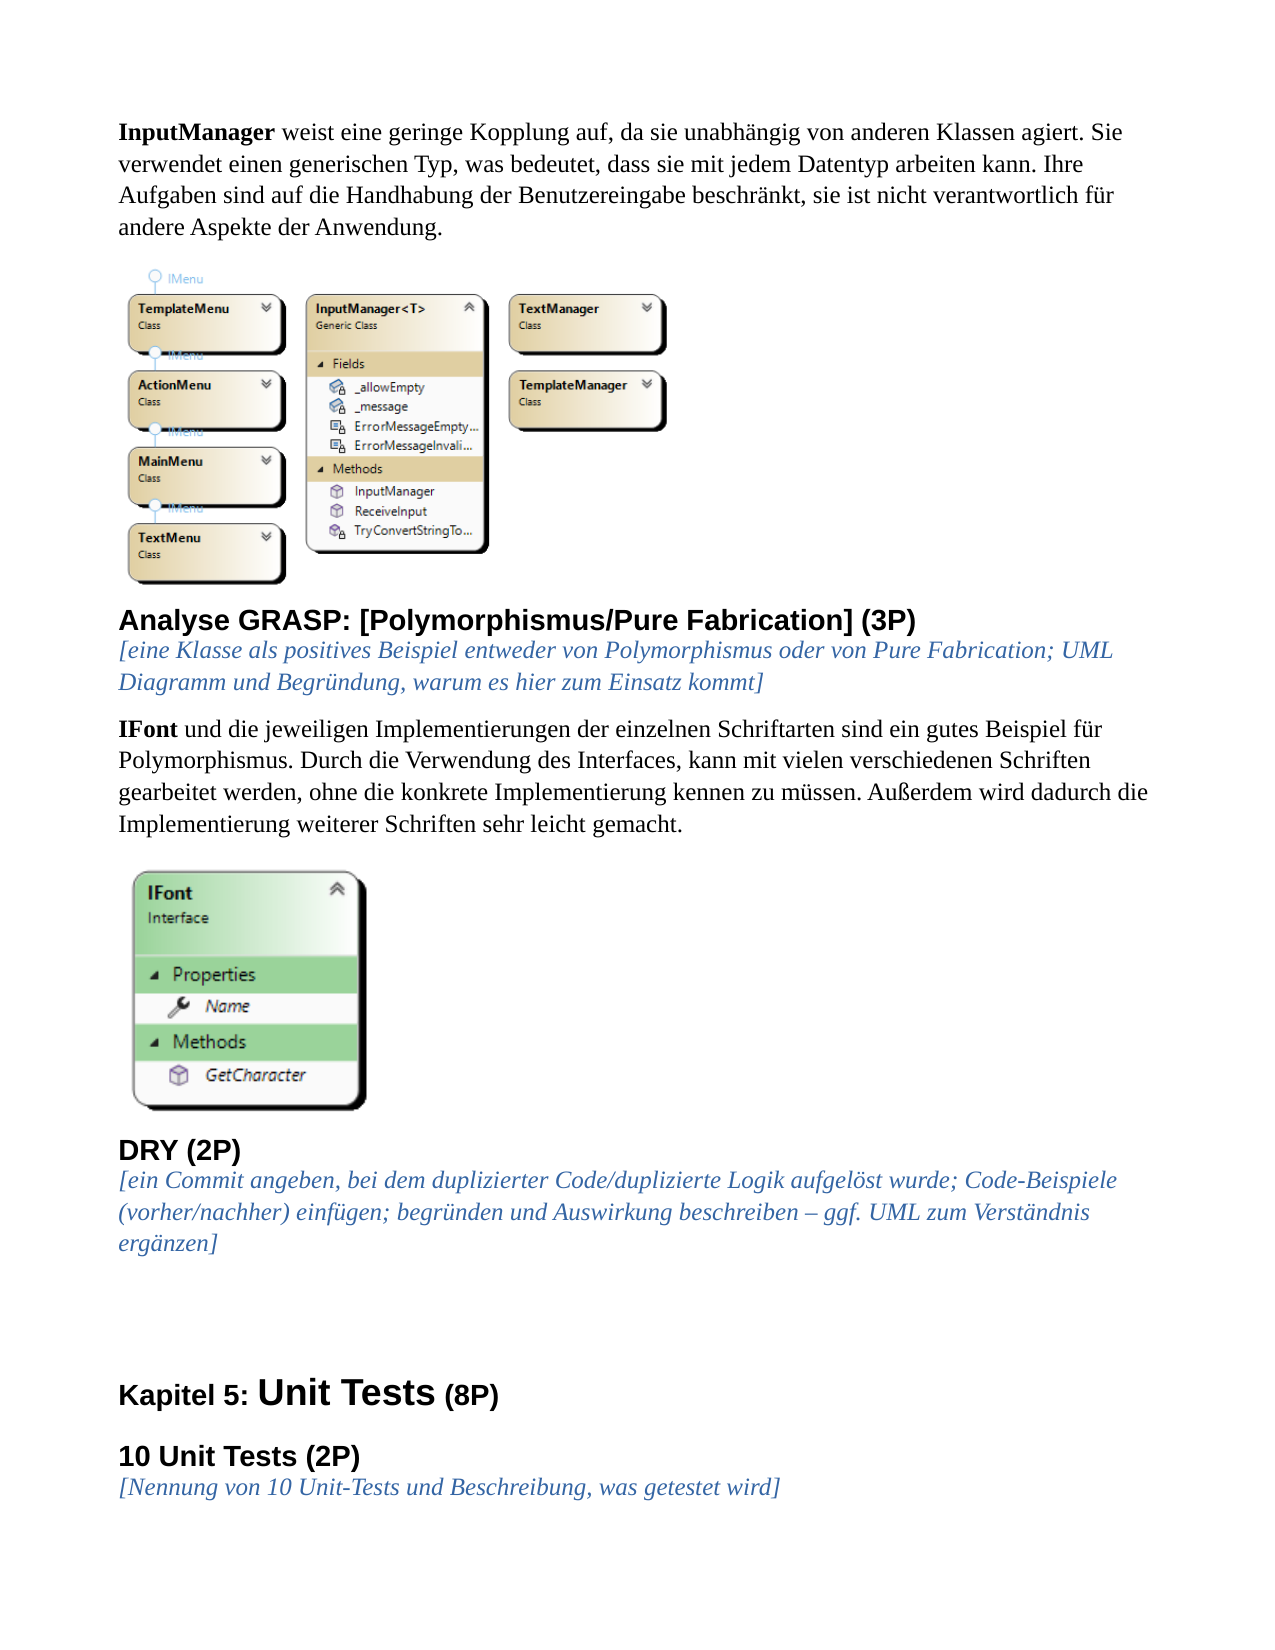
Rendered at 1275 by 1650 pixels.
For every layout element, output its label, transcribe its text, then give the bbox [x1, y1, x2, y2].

text Kapitel 5: Unit Tests (8P) [118, 1371, 1157, 1413]
text [Nennung von 10 Unit-Tests und Beschreibung, was getestet wird] [118, 1473, 1157, 1500]
text InputManager weist eine geringe Kopplung auf, da sie unabhängig von anderen Klassen agiert. Sie verwendet einen generischen Typ, was bedeutet, dass sie mit jedem Datentyp arbeiten kann. Ihre Aufgaben sind auf die Handhabung der Benutzereingabe beschränkt, sie ist nicht verantwortlich für andere Aspekte der Anwendung. [118, 118, 1157, 241]
text [eine Klasse als positives Beispiel entweder von Polymorphismus oder von Pure Fabrication; UML Diagramm und Begründung, warum es hier zum Einsatz kommt] [118, 637, 1157, 696]
text Analyse GRASP: [Polymorphismus/Pure Fabrication] (3P) [118, 604, 1157, 637]
text [ein Commit angeben, bei dem duplizierter Code/duplizierte Logik aufgelöst wurde; Code-Beispiele (vorher/nachher) einfügen; begründen und Auswirkung beschreiben – ggf. UML zum Verständnis ergänzen] [118, 1166, 1157, 1257]
picture [118, 856, 373, 1119]
text 10 Unit Tests (2P) [118, 1440, 1157, 1473]
text DRY (2P) [118, 1133, 1157, 1166]
picture [118, 259, 671, 590]
text IFont und die jeweiligen Implementierungen der einzelnen Schriftarten sind ein gutes Beispiel für Polymorphismus. Durch die Verwendung des Interfaces, kann mit vielen verschiedenen Schriften gearbeitet werden, ohne die konkrete Implementierung kennen zu müssen. Außerdem wird dadurch die Implementierung weiterer Schriften sehr leicht gemacht. [118, 715, 1157, 838]
